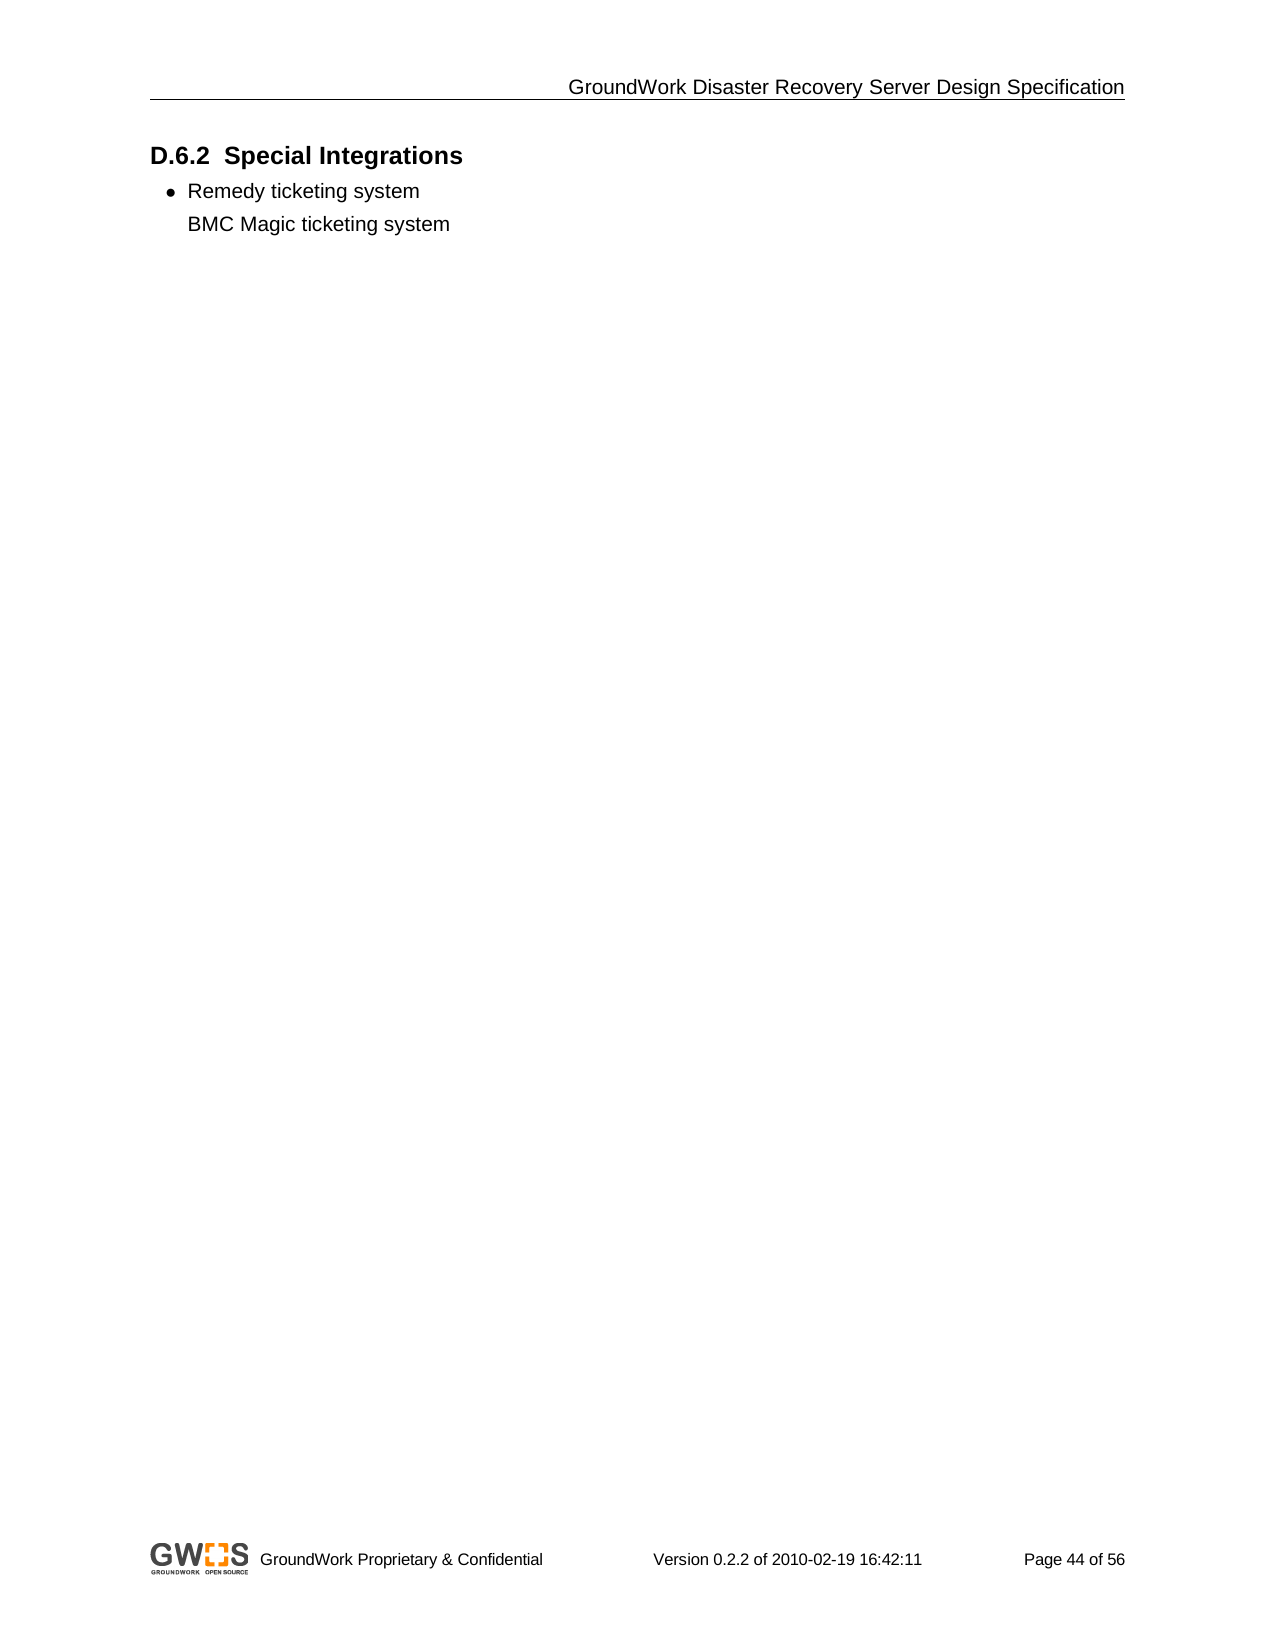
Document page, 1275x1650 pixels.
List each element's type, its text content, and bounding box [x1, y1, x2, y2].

picture [150, 1543, 248, 1575]
list BMC Magic ticketing system [165, 212, 1125, 236]
subtitle Special Integrations [150, 141, 1125, 170]
list Remedy ticketing system [165, 179, 1125, 203]
